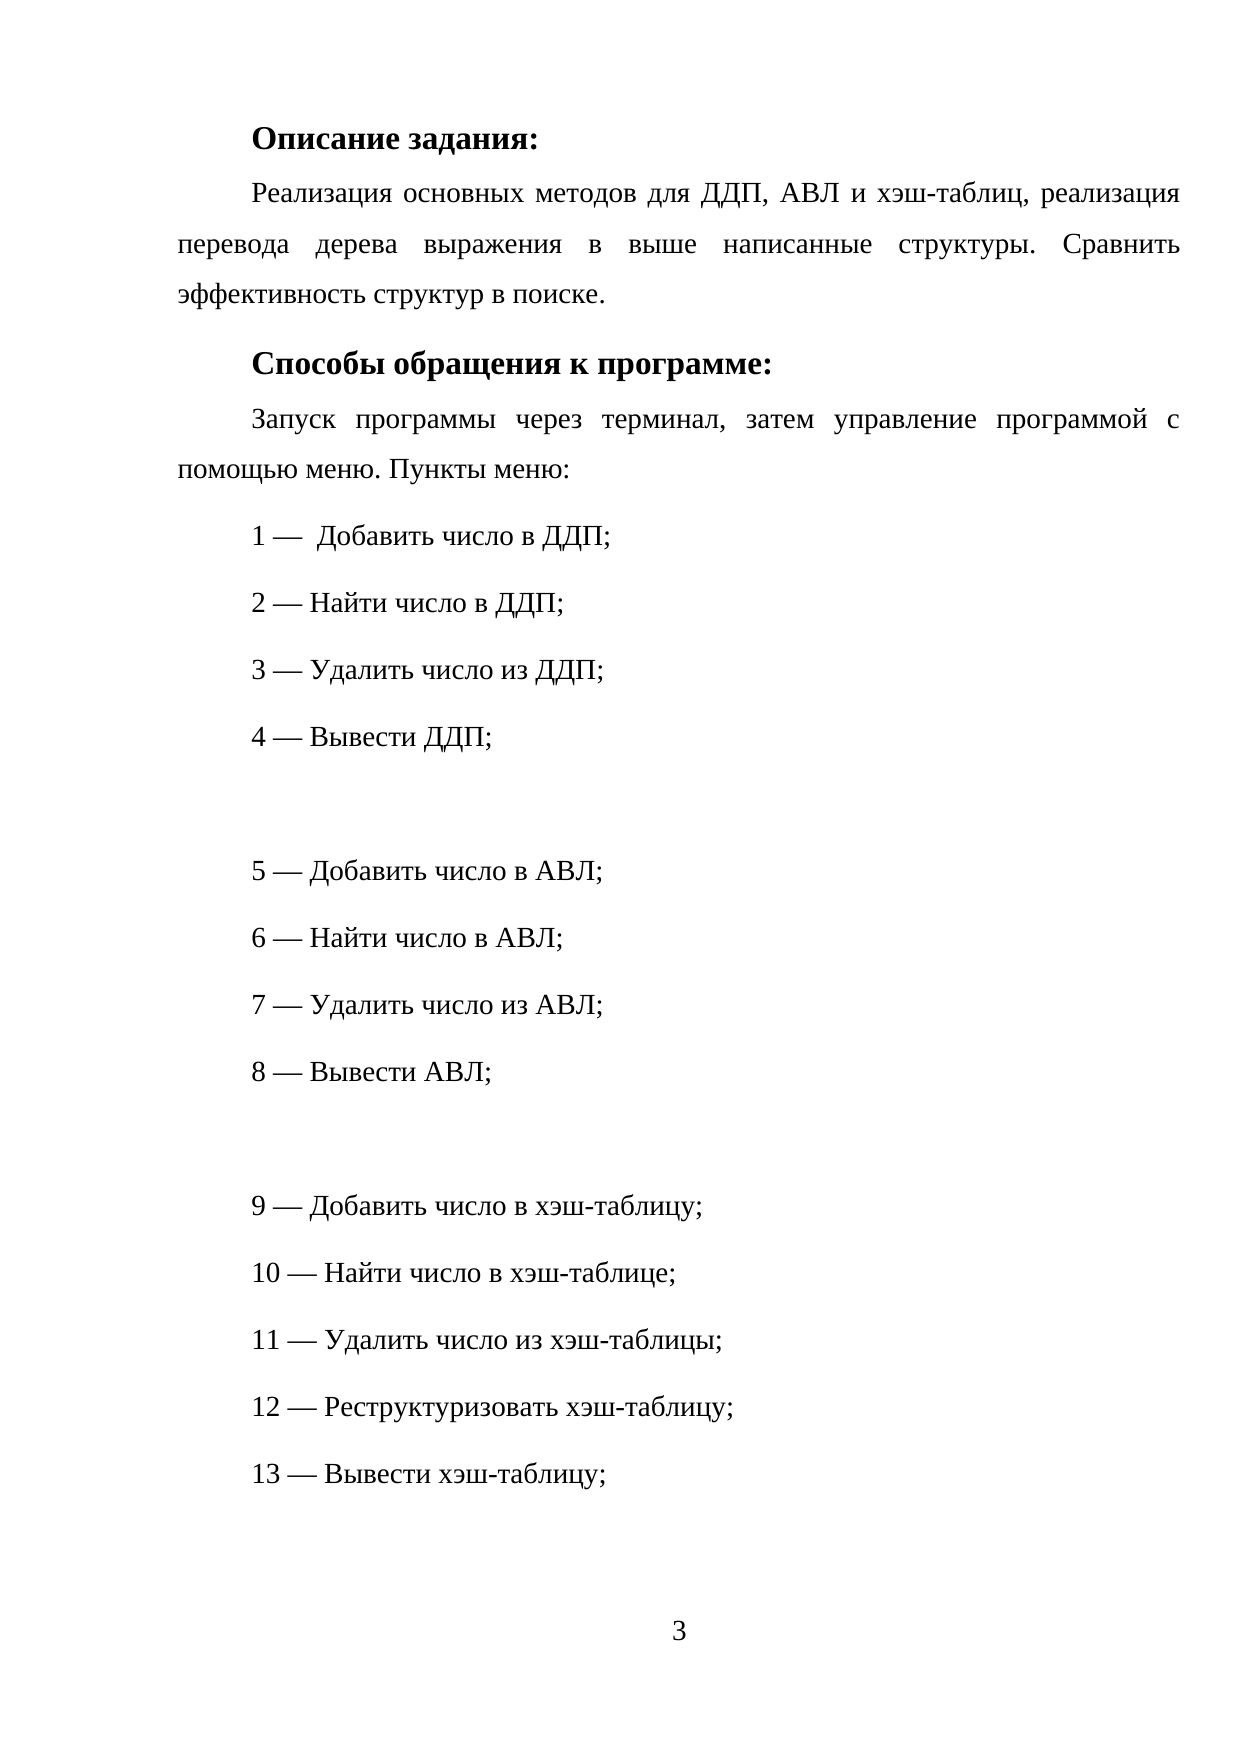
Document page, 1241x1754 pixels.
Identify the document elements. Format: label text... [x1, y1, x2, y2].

text 7 — Удалить число из АВЛ; [177, 987, 1181, 1020]
text 4 — Вывести ДДП; [177, 719, 1181, 752]
text Запуск программы через терминал, затем управление программой с помощью меню. Пункты меню: [177, 401, 1181, 484]
subtitle Способы обращения к программе: [177, 343, 1181, 382]
text 3 — Удалить число из ДДП; [177, 652, 1181, 686]
text 8 — Вывести АВЛ; [177, 1054, 1181, 1087]
text 9 — Добавить число в хэш-таблицу; [177, 1188, 1181, 1221]
text 5 — Добавить число в АВЛ; [177, 853, 1181, 886]
text 6 — Найти число в АВЛ; [177, 920, 1181, 953]
text 2 — Найти число в ДДП; [177, 585, 1181, 618]
text 11 — Удалить число из хэш-таблицы; [177, 1322, 1181, 1355]
text 13 — Вывести хэш-таблицу; [177, 1456, 1181, 1489]
text Реализация основных методов для ДДП, АВЛ и хэш-таблиц, реализация перевода дерева выражения в выше написанные структуры. Сравнить эффективность структур в поиске. [177, 176, 1181, 310]
text 10 — Найти число в хэш-таблице; [177, 1255, 1181, 1288]
text 12 — Реструктуризовать хэш-таблицу; [177, 1389, 1181, 1422]
text 1 — Добавить число в ДДП; [177, 518, 1181, 552]
subtitle Описание задания: [177, 118, 1181, 156]
